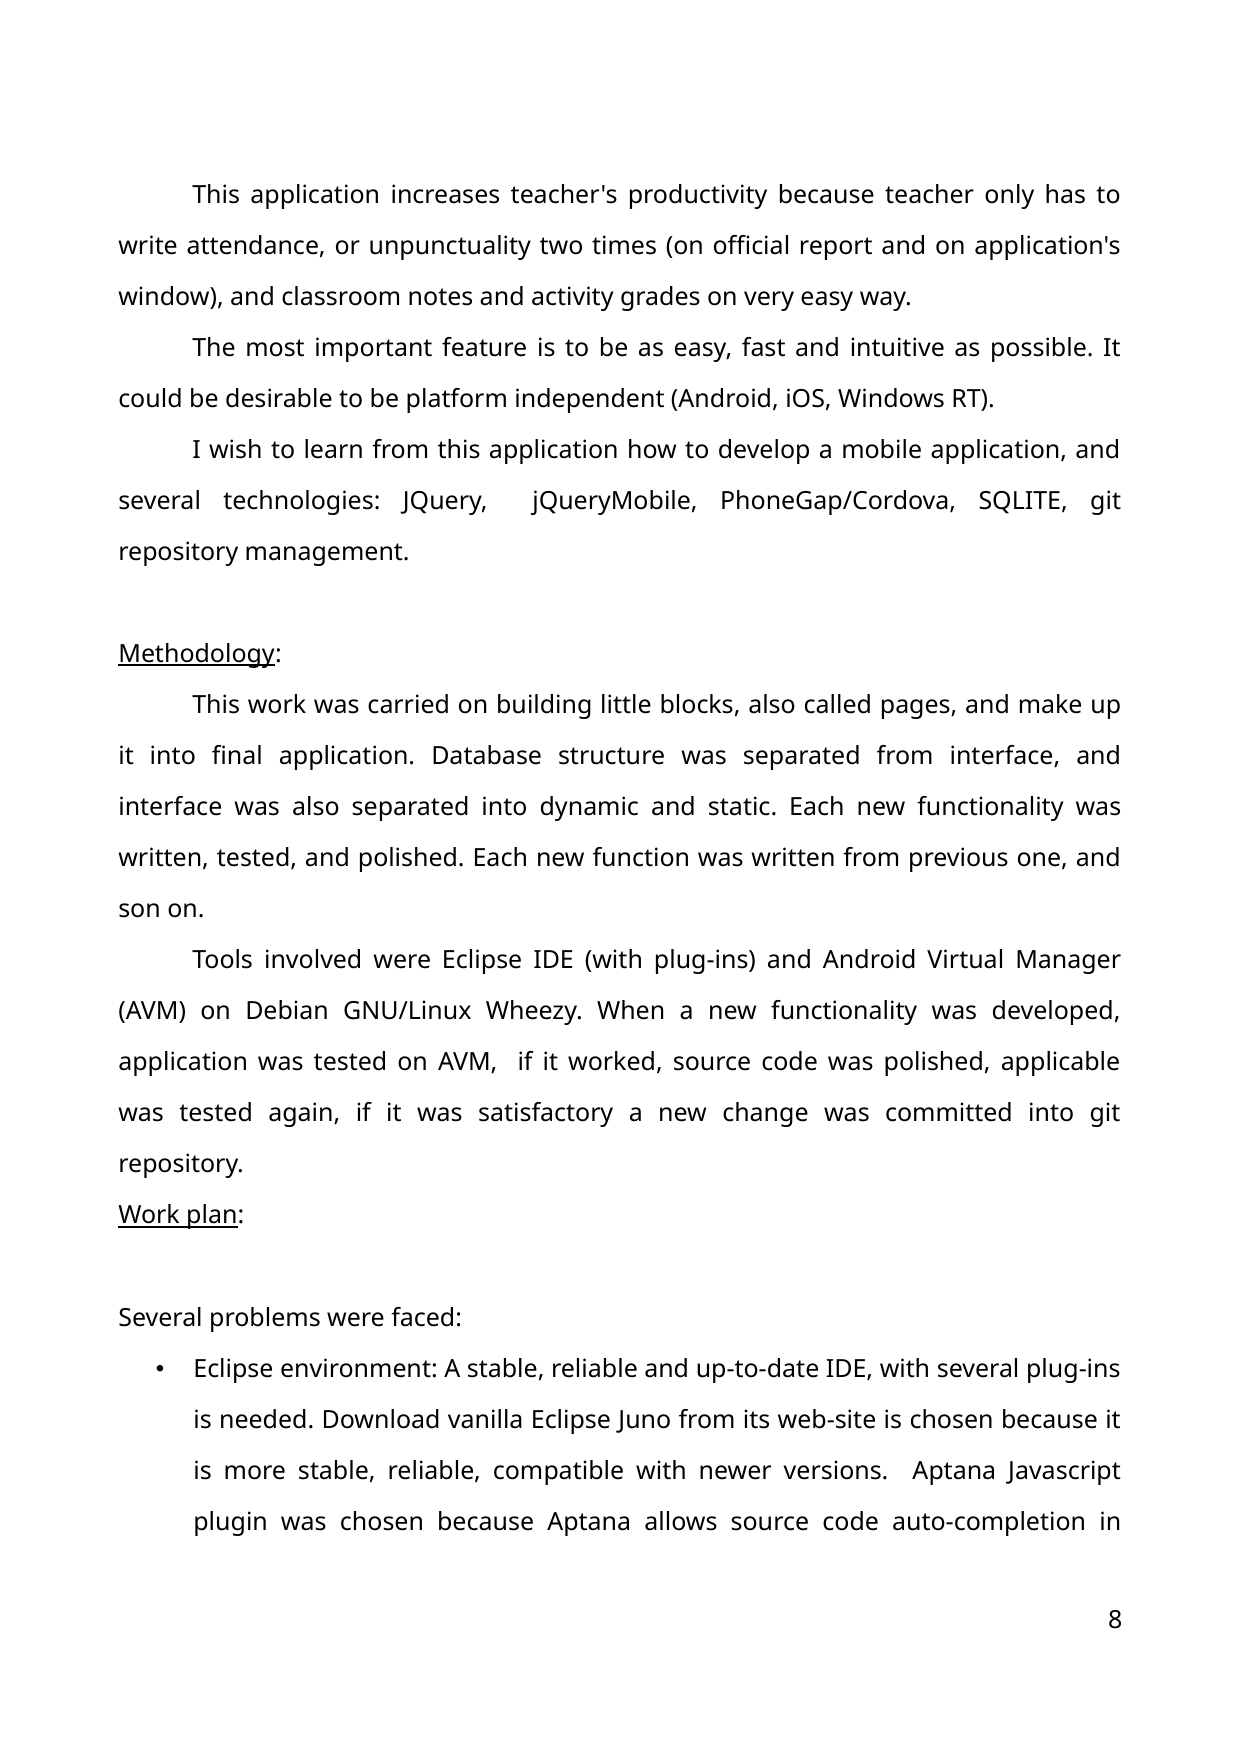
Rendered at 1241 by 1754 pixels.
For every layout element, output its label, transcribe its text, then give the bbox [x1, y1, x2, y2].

text Several problems were faced: [118, 1299, 1122, 1333]
text This application increases teacher's productivity because teacher only has to write attendance, or unpunctuality two times (on official report and on application's window), and classroom notes and activity grades on very easy way. [118, 176, 1122, 312]
text This work was carried on building little blocks, also called pages, and make up it into final application. Database structure was separated from interface, and interface was also separated into dynamic and static. Each new functionality was written, tested, and polished. Each new function was written from previous one, and son on. [118, 687, 1122, 925]
text I wish to learn from this application how to develop a mobile application, and several technologies: JQuery, jQueryMobile, PhoneGap/Cordova, SQLITE, git repository management. [118, 432, 1122, 568]
text Work plan: [118, 1197, 1122, 1231]
list Eclipse environment: A stable, reliable and up-to-date IDE, with several plug-ins is needed. Download vanilla Eclipse Juno from its web-site is chosen because it is more stable, reliable, compatible with newer versions. Aptana Javascript plugin was chosen because Aptana allows source code auto-completion in [156, 1350, 1122, 1537]
text Methodology: [118, 636, 1122, 670]
text Tools involved were Eclipse IDE (with plug-ins) and Android Virtual Manager (AVM) on Debian GNU/Linux Wheezy. When a new functionality was developed, application was tested on AVM, if it worked, source code was polished, applicable was tested again, if it was satisfactory a new change was committed into git repository. [118, 942, 1122, 1180]
text The most important feature is to be as easy, fast and intuitive as possible. It could be desirable to be platform independent (Android, iOS, Windows RT). [118, 329, 1122, 414]
